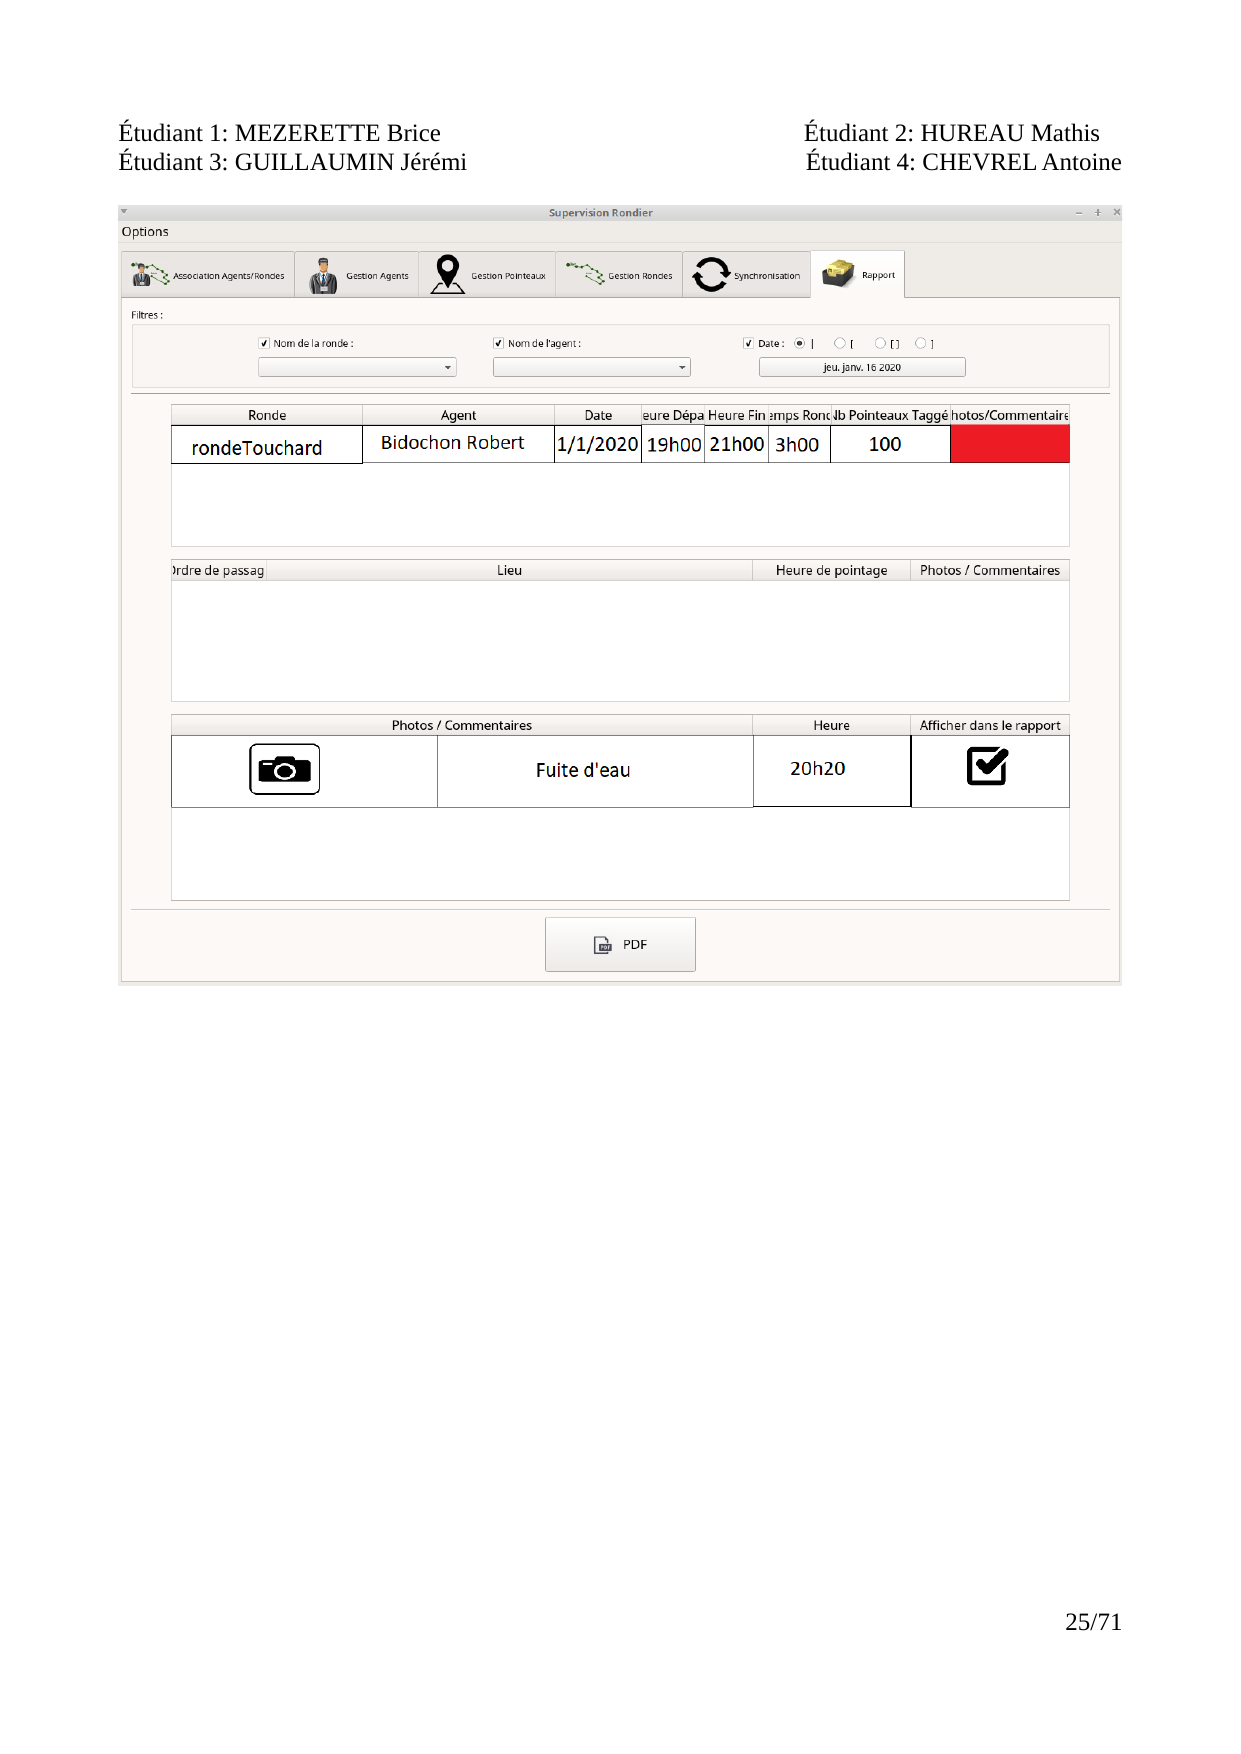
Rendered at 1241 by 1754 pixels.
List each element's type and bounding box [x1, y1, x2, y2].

picture [118, 205, 1123, 1069]
